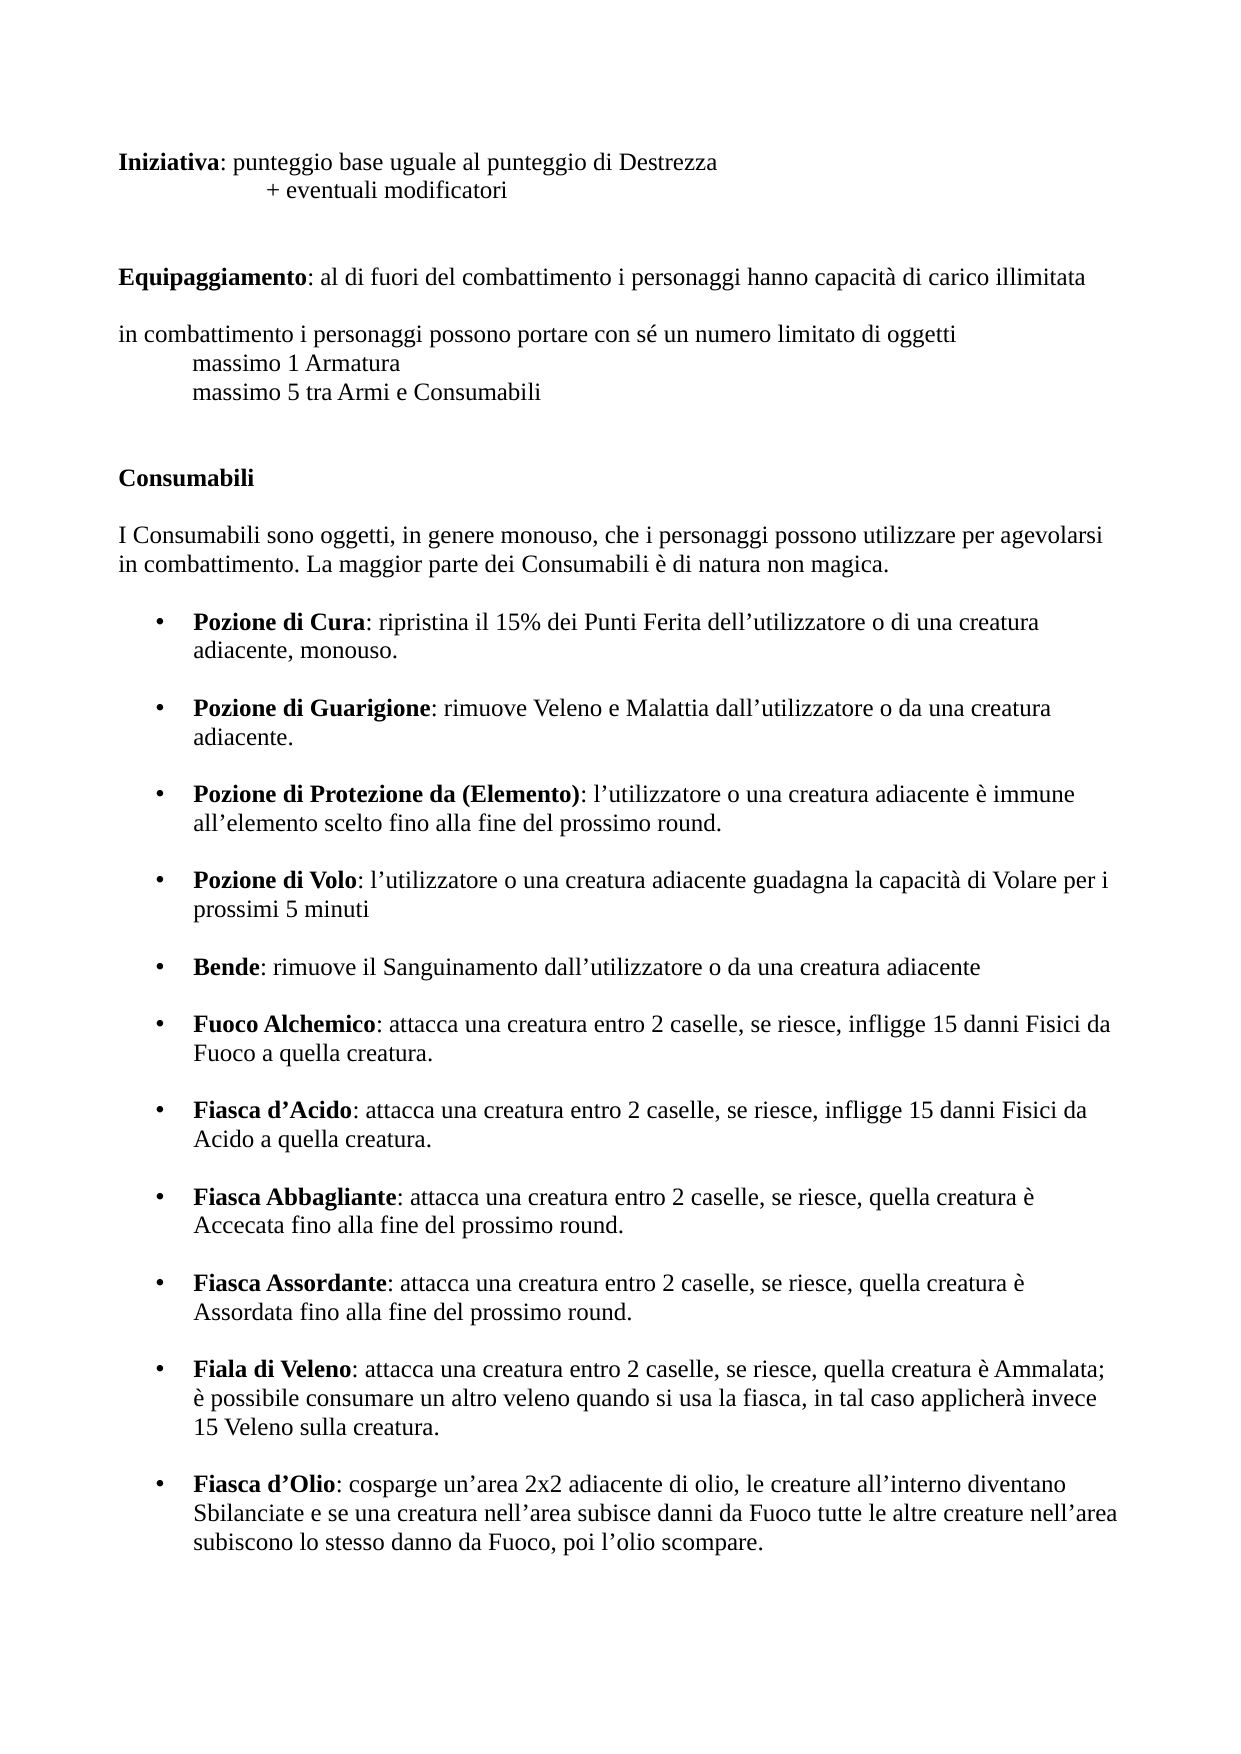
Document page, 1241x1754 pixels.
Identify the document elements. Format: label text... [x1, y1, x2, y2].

text in combattimento i personaggi possono portare con sé un numero limitato di oggetti [118, 319, 1122, 348]
list Fiasca Abbagliante: attacca una creatura entro 2 caselle, se riesce, quella creatura è Accecata fino alla fine del prossimo round. [156, 1182, 1122, 1239]
text Consumabili [118, 463, 1122, 492]
list Fuoco Alchemico: attacca una creatura entro 2 caselle, se riesce, infligge 15 danni Fisici da Fuoco a quella creatura. [156, 1009, 1122, 1067]
list Fiasca Assordante: attacca una creatura entro 2 caselle, se riesce, quella creatura è Assordata fino alla fine del prossimo round. [156, 1268, 1122, 1326]
list Fiasca d’Acido: attacca una creatura entro 2 caselle, se riesce, infligge 15 danni Fisici da Acido a quella creatura. [156, 1096, 1122, 1153]
list Pozione di Guarigione: rimuove Veleno e Malattia dall’utilizzatore o da una creatura adiacente. [156, 693, 1122, 751]
list Pozione di Cura: ripristina il 15% dei Punti Ferita dell’utilizzatore o di una creatura adiacente, monouso. [156, 607, 1122, 664]
text Equipaggiamento: al di fuori del combattimento i personaggi hanno capacità di carico illimitata [118, 262, 1122, 291]
text + eventuali modificatori [118, 176, 1122, 204]
list Pozione di Volo: l’utilizzatore o una creatura adiacente guadagna la capacità di Volare per i prossimi 5 minuti [156, 866, 1122, 923]
text Iniziativa: punteggio base uguale al punteggio di Destrezza [118, 147, 1122, 176]
text I Consumabili sono oggetti, in genere monouso, che i personaggi possono utilizzare per agevolarsi in combattimento. La maggior parte dei Consumabili è di natura non magica. [118, 521, 1122, 578]
list Bende: rimuove il Sanguinamento dall’utilizzatore o da una creatura adiacente [156, 952, 1122, 981]
list Fiala di Veleno: attacca una creatura entro 2 caselle, se riesce, quella creatura è Ammalata; è possibile consumare un altro veleno quando si usa la fiasca, in tal caso applicherà invece 15 Veleno sulla creatura. [156, 1354, 1122, 1441]
text massimo 1 Armatura [118, 348, 1122, 377]
text massimo 5 tra Armi e Consumabili [118, 377, 1122, 406]
list Pozione di Protezione da (Elemento): l’utilizzatore o una creatura adiacente è immune all’elemento scelto fino alla fine del prossimo round. [156, 779, 1122, 837]
list Fiasca d’Olio: cosparge un’area 2x2 adiacente di olio, le creature all’interno diventano Sbilanciate e se una creatura nell’area subisce danni da Fuoco tutte le altre creature nell’area subiscono lo stesso danno da Fuoco, poi l’olio scompare. [156, 1469, 1122, 1556]
